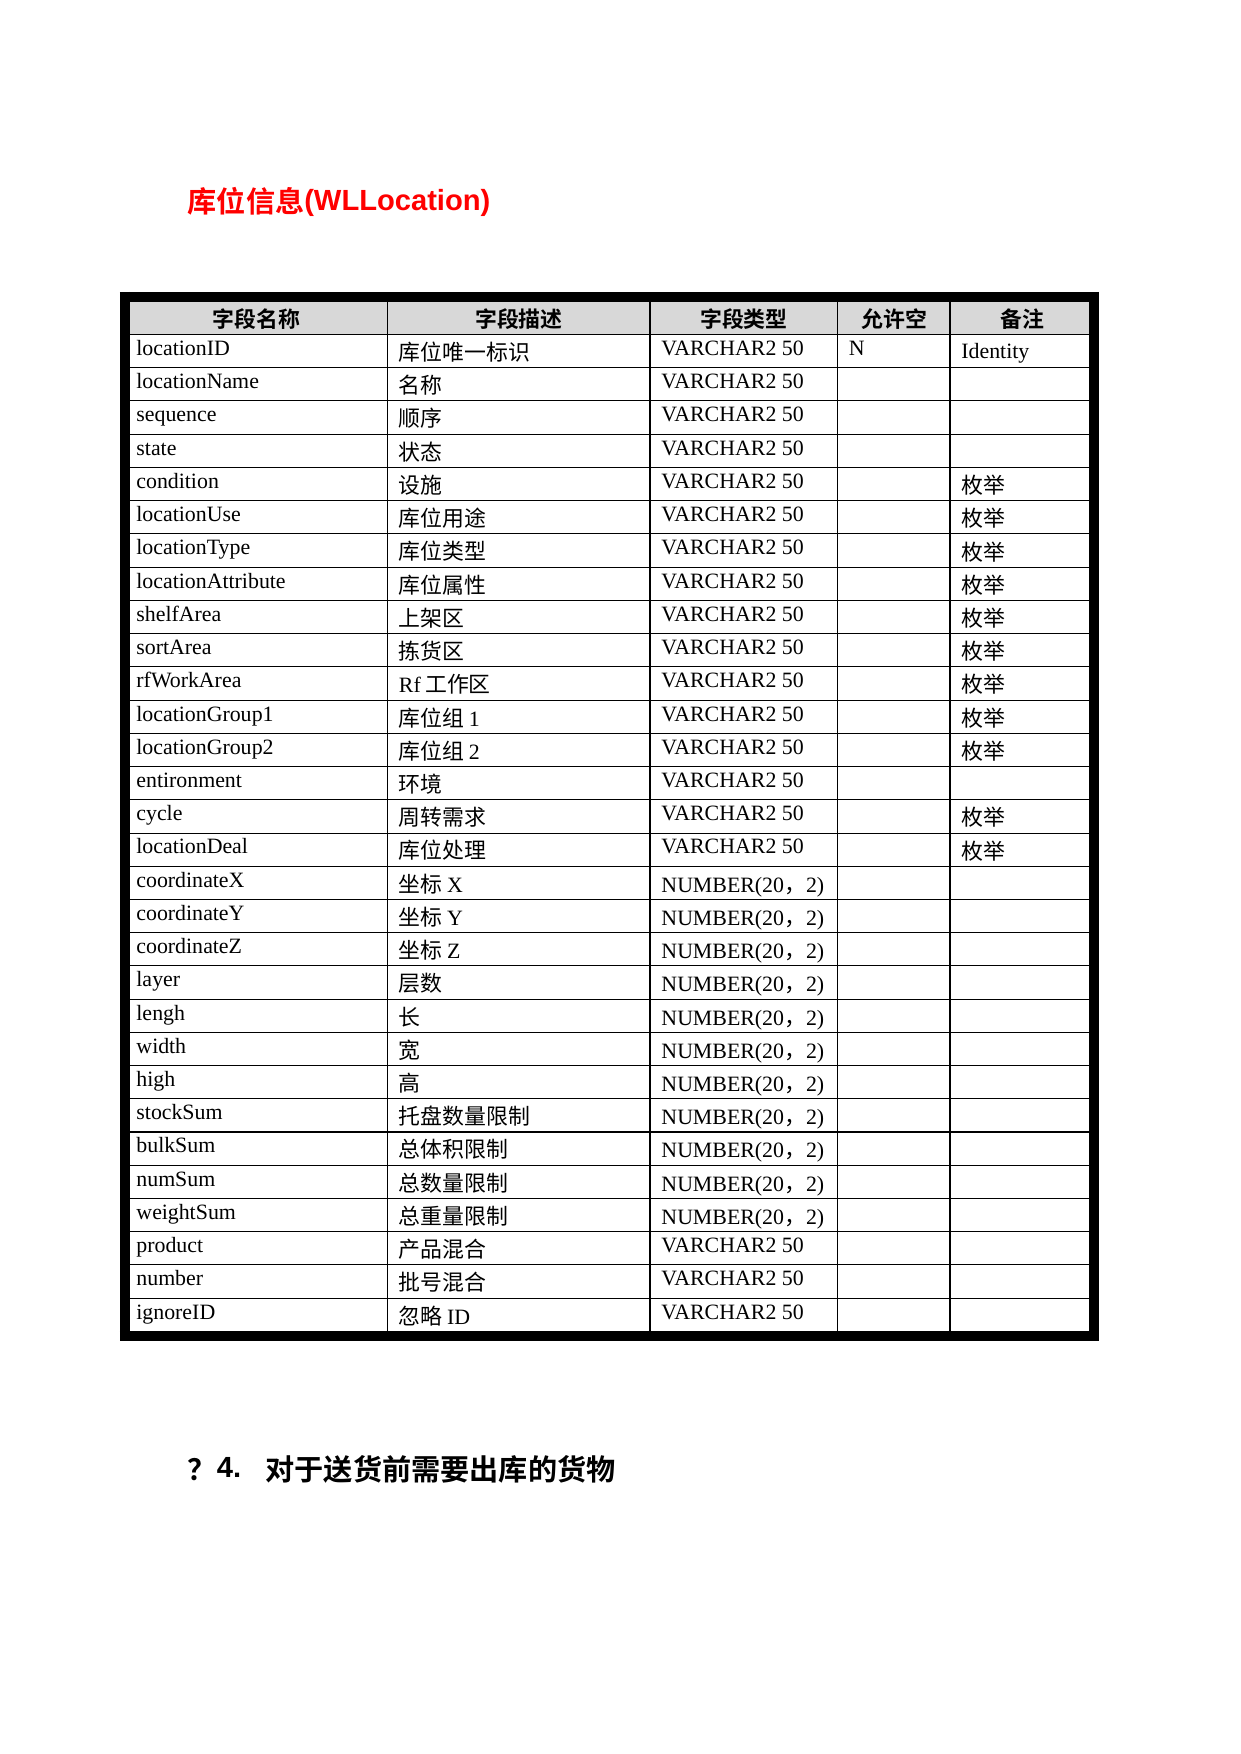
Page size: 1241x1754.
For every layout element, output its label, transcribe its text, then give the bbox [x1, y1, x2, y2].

table_cell 库位组2 [388, 734, 649, 766]
table_cell [838, 900, 949, 932]
table_cell 枚举 [951, 634, 1089, 666]
table_header 字段描述 [388, 302, 649, 334]
table_cell 宽 [388, 1033, 649, 1065]
table_cell 枚举 [951, 800, 1089, 832]
table_cell [838, 634, 949, 666]
table_cell VARCHAR2 50 [651, 501, 837, 533]
table_cell sortArea [130, 634, 387, 666]
table_cell VARCHAR2 50 [651, 401, 837, 434]
table_cell [838, 601, 949, 633]
table_cell 批号混合 [388, 1265, 649, 1298]
table_cell 库位属性 [388, 568, 649, 600]
table_cell [951, 1066, 1089, 1098]
table_cell [838, 1232, 949, 1264]
table_cell 枚举 [951, 601, 1089, 633]
table_header 允许空 [838, 302, 949, 334]
table_cell VARCHAR2 50 [651, 734, 837, 766]
table_cell [838, 800, 949, 832]
table_cell VARCHAR2 50 [651, 634, 837, 666]
table_cell [838, 501, 949, 533]
table_cell 库位处理 [388, 834, 649, 866]
table_cell 库位类型 [388, 534, 649, 567]
table_cell [838, 1133, 949, 1165]
table_cell 上架区 [388, 601, 649, 633]
table_cell 状态 [388, 435, 649, 467]
table_cell 拣货区 [388, 634, 649, 666]
table_cell 库位用途 [388, 501, 649, 533]
table_cell VARCHAR2 50 [651, 701, 837, 733]
table_cell 层数 [388, 966, 649, 998]
table_cell VARCHAR2 50 [651, 601, 837, 633]
table_cell width [130, 1033, 387, 1065]
table_cell [951, 933, 1089, 965]
table_cell [951, 867, 1089, 899]
table_cell 库位组1 [388, 701, 649, 733]
table_cell NUMBER(20，2) [651, 900, 837, 932]
table_cell VARCHAR2 50 [651, 534, 837, 567]
table_cell Rf工作区 [388, 667, 649, 699]
table_cell weightSum [130, 1199, 387, 1231]
table_cell 高 [388, 1066, 649, 1098]
table_cell NUMBER(20，2) [651, 1099, 837, 1131]
table_cell locationID [130, 335, 387, 367]
table_cell 总重量限制 [388, 1199, 649, 1231]
table_cell condition [130, 468, 387, 500]
table_cell N [838, 335, 949, 367]
table_cell VARCHAR2 50 [651, 834, 837, 866]
table_cell numSum [130, 1166, 387, 1198]
table_cell NUMBER(20，2) [651, 1166, 837, 1198]
table_cell [838, 867, 949, 899]
table_cell 坐标X [388, 867, 649, 899]
table_cell 枚举 [951, 468, 1089, 500]
subtitle 库位信息(WLLocation) [187, 162, 1053, 227]
table_cell [838, 933, 949, 965]
table_cell 顺序 [388, 401, 649, 434]
subtitle ？4. 对于送货前需要出库的货物 [187, 1429, 1053, 1494]
table_cell product [130, 1232, 387, 1264]
table_cell high [130, 1066, 387, 1098]
table_cell [951, 1033, 1089, 1065]
table_cell [951, 1199, 1089, 1231]
table_cell entironment [130, 767, 387, 799]
table_cell 枚举 [951, 568, 1089, 600]
table_cell bulkSum [130, 1133, 387, 1165]
table_cell 托盘数量限制 [388, 1099, 649, 1131]
table_cell 枚举 [951, 701, 1089, 733]
table_cell [838, 966, 949, 998]
table_cell stockSum [130, 1099, 387, 1131]
table_cell [838, 1299, 949, 1331]
table_cell sequence [130, 401, 387, 434]
table_cell coordinateX [130, 867, 387, 899]
table_cell ignoreID [130, 1299, 387, 1331]
table_cell coordinateZ [130, 933, 387, 965]
table_cell [838, 435, 949, 467]
table_cell VARCHAR2 50 [651, 368, 837, 400]
table_cell [838, 468, 949, 500]
table_cell [838, 734, 949, 766]
table_cell NUMBER(20，2) [651, 1199, 837, 1231]
table_cell [838, 1000, 949, 1032]
table_cell [838, 368, 949, 400]
table_cell locationType [130, 534, 387, 567]
table_cell 枚举 [951, 734, 1089, 766]
table_cell 坐标Z [388, 933, 649, 965]
table_cell VARCHAR2 50 [651, 1299, 837, 1331]
table_cell number [130, 1265, 387, 1298]
table_cell [838, 1199, 949, 1231]
table_cell NUMBER(20，2) [651, 1133, 837, 1165]
table_cell [838, 1166, 949, 1198]
table_cell VARCHAR2 50 [651, 1265, 837, 1298]
table_cell cycle [130, 800, 387, 832]
table_cell [951, 1099, 1089, 1131]
table_cell [951, 767, 1089, 799]
table_cell [951, 368, 1089, 400]
table_cell state [130, 435, 387, 467]
table_cell NUMBER(20，2) [651, 966, 837, 998]
table_cell 环境 [388, 767, 649, 799]
table_cell NUMBER(20，2) [651, 933, 837, 965]
table_cell [838, 1265, 949, 1298]
table_cell 枚举 [951, 834, 1089, 866]
table_cell NUMBER(20，2) [651, 1000, 837, 1032]
table_cell 名称 [388, 368, 649, 400]
table_header 备注 [951, 302, 1089, 334]
table_header 字段名称 [130, 302, 387, 334]
table_cell locationName [130, 368, 387, 400]
table_cell 库位唯一标识 [388, 335, 649, 367]
table_cell lengh [130, 1000, 387, 1032]
table_cell [951, 1265, 1089, 1298]
table_cell locationDeal [130, 834, 387, 866]
table_cell VARCHAR2 50 [651, 800, 837, 832]
table_cell [951, 1166, 1089, 1198]
table_cell layer [130, 966, 387, 998]
table_cell [951, 1232, 1089, 1264]
table_cell NUMBER(20，2) [651, 1066, 837, 1098]
table_cell 枚举 [951, 501, 1089, 533]
table_cell 忽略ID [388, 1299, 649, 1331]
table_cell NUMBER(20，2) [651, 867, 837, 899]
table_cell [838, 834, 949, 866]
table_cell 产品混合 [388, 1232, 649, 1264]
table_cell [951, 435, 1089, 467]
table_cell [838, 401, 949, 434]
table_cell VARCHAR2 50 [651, 1232, 837, 1264]
table_cell locationGroup2 [130, 734, 387, 766]
table_cell [951, 1133, 1089, 1165]
table_cell 坐标Y [388, 900, 649, 932]
table_cell 枚举 [951, 667, 1089, 699]
table_cell NUMBER(20，2) [651, 1033, 837, 1065]
table_cell locationAttribute [130, 568, 387, 600]
table_cell locationUse [130, 501, 387, 533]
table_cell locationGroup1 [130, 701, 387, 733]
table_cell VARCHAR2 50 [651, 335, 837, 367]
table_cell Identity [951, 335, 1089, 367]
table_cell 周转需求 [388, 800, 649, 832]
table_cell 总体积限制 [388, 1133, 649, 1165]
table_cell 枚举 [951, 534, 1089, 567]
table_cell [951, 966, 1089, 998]
table_cell [838, 1099, 949, 1131]
table_cell [838, 1033, 949, 1065]
table_cell rfWorkArea [130, 667, 387, 699]
table_cell 设施 [388, 468, 649, 500]
table_cell VARCHAR2 50 [651, 568, 837, 600]
table_cell 长 [388, 1000, 649, 1032]
table_cell VARCHAR2 50 [651, 435, 837, 467]
table_cell [838, 1066, 949, 1098]
table_cell [951, 900, 1089, 932]
table_cell VARCHAR2 50 [651, 767, 837, 799]
table_cell [838, 767, 949, 799]
table_cell VARCHAR2 50 [651, 667, 837, 699]
table_cell coordinateY [130, 900, 387, 932]
table_header 字段类型 [651, 302, 837, 334]
table_cell 总数量限制 [388, 1166, 649, 1198]
table_cell [951, 1000, 1089, 1032]
table_cell [838, 534, 949, 567]
table_cell VARCHAR2 50 [651, 468, 837, 500]
table_cell [838, 568, 949, 600]
table_cell shelfArea [130, 601, 387, 633]
table_cell [838, 701, 949, 733]
table_cell [951, 401, 1089, 434]
table_cell [838, 667, 949, 699]
table_cell [951, 1299, 1089, 1331]
